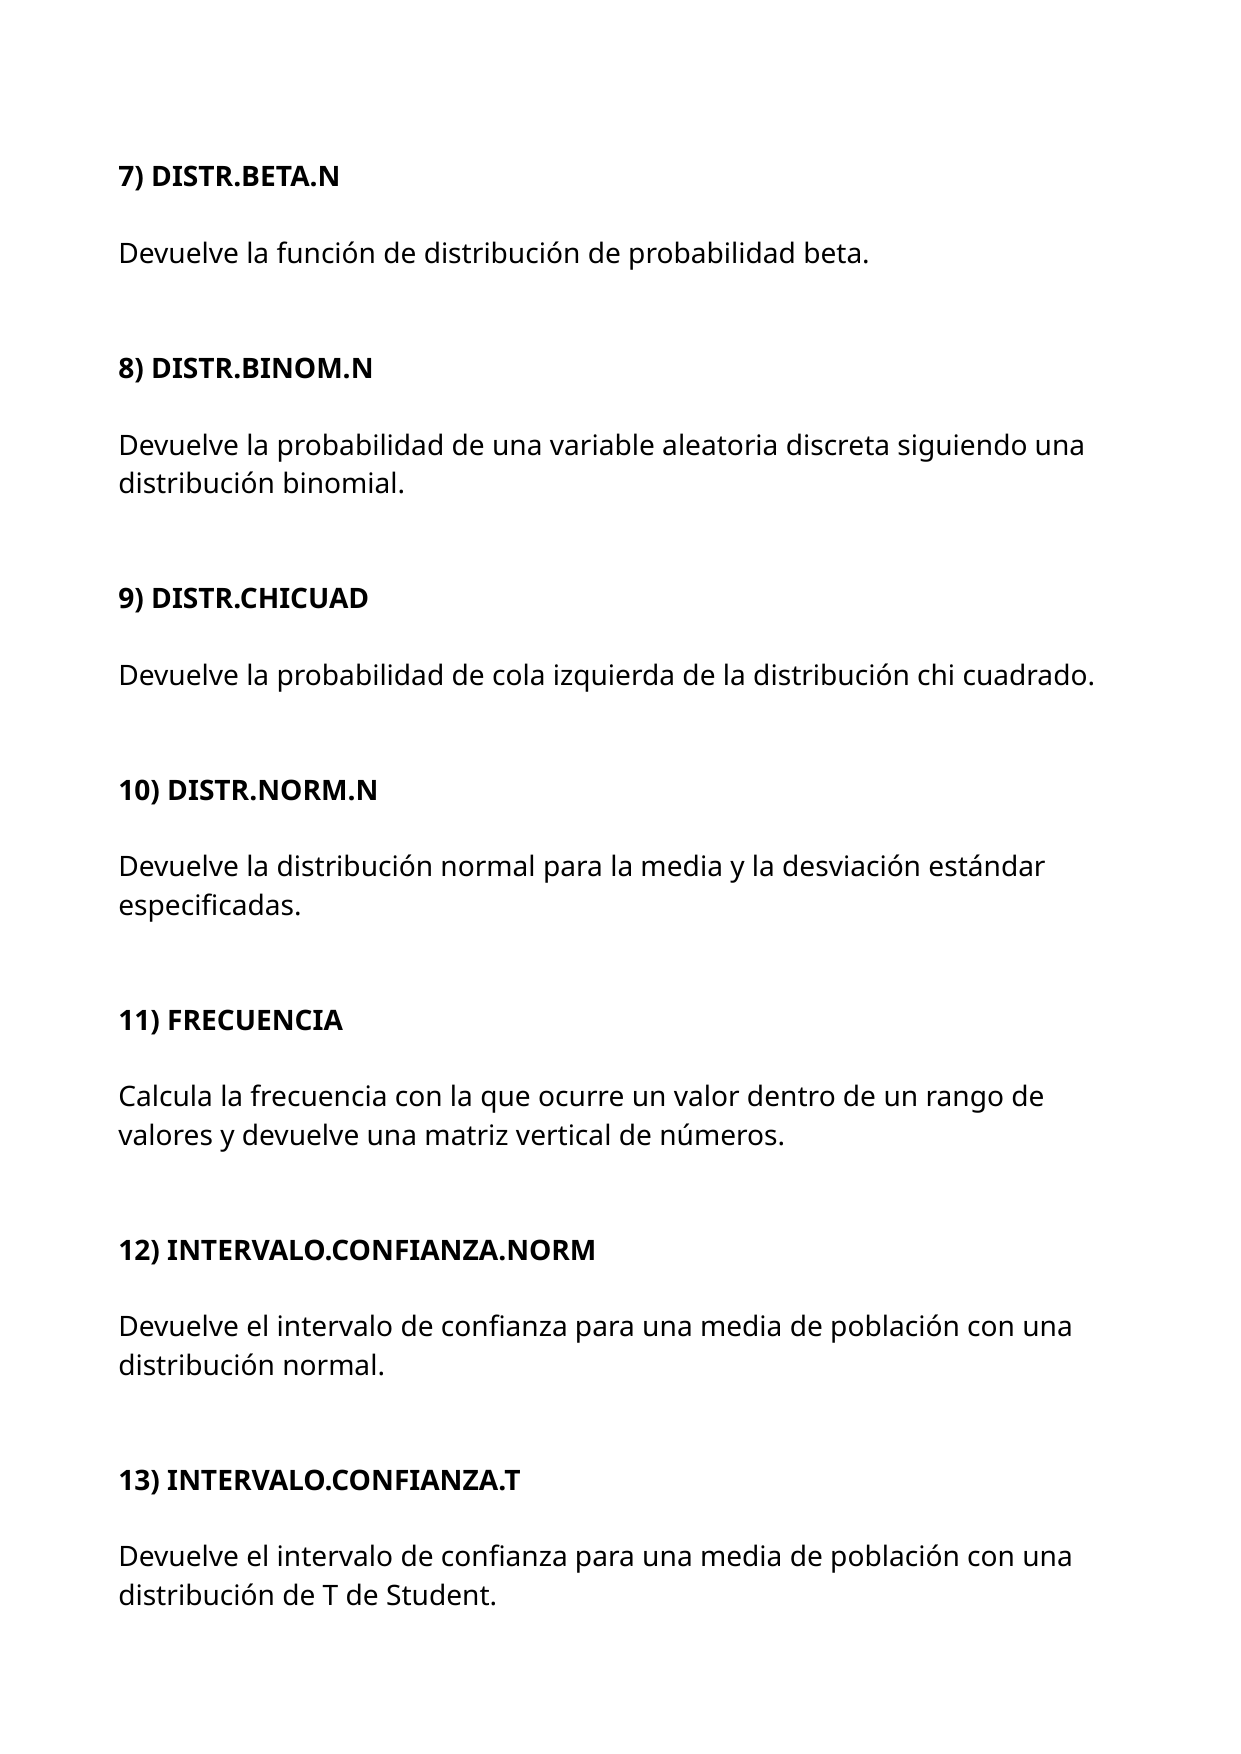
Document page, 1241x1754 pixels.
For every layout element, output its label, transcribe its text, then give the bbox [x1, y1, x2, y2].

text Devuelve la función de distribución de probabilidad beta. [118, 233, 1122, 271]
text 11) FRECUENCIA [118, 1000, 1122, 1038]
text 10) DISTR.NORM.N [118, 770, 1122, 808]
text Devuelve el intervalo de confianza para una media de población con una distribución de T de Student. [118, 1536, 1122, 1613]
text Devuelve el intervalo de confianza para una media de población con una distribución normal. [118, 1306, 1122, 1383]
text Devuelve la probabilidad de cola izquierda de la distribución chi cuadrado. [118, 655, 1122, 693]
text 13) INTERVALO.CONFIANZA.T [118, 1460, 1122, 1498]
text 12) INTERVALO.CONFIANZA.NORM [118, 1230, 1122, 1268]
text Devuelve la probabilidad de una variable aleatoria discreta siguiendo una distribución binomial. [118, 425, 1122, 501]
text 8) DISTR.BINOM.N [118, 348, 1122, 386]
text 7) DISTR.BETA.N [118, 156, 1122, 195]
text Devuelve la distribución normal para la media y la desviación estándar especificadas. [118, 846, 1122, 923]
text 9) DISTR.CHICUAD [118, 578, 1122, 616]
text Calcula la frecuencia con la que ocurre un valor dentro de un rango de valores y devuelve una matriz vertical de números. [118, 1076, 1122, 1153]
